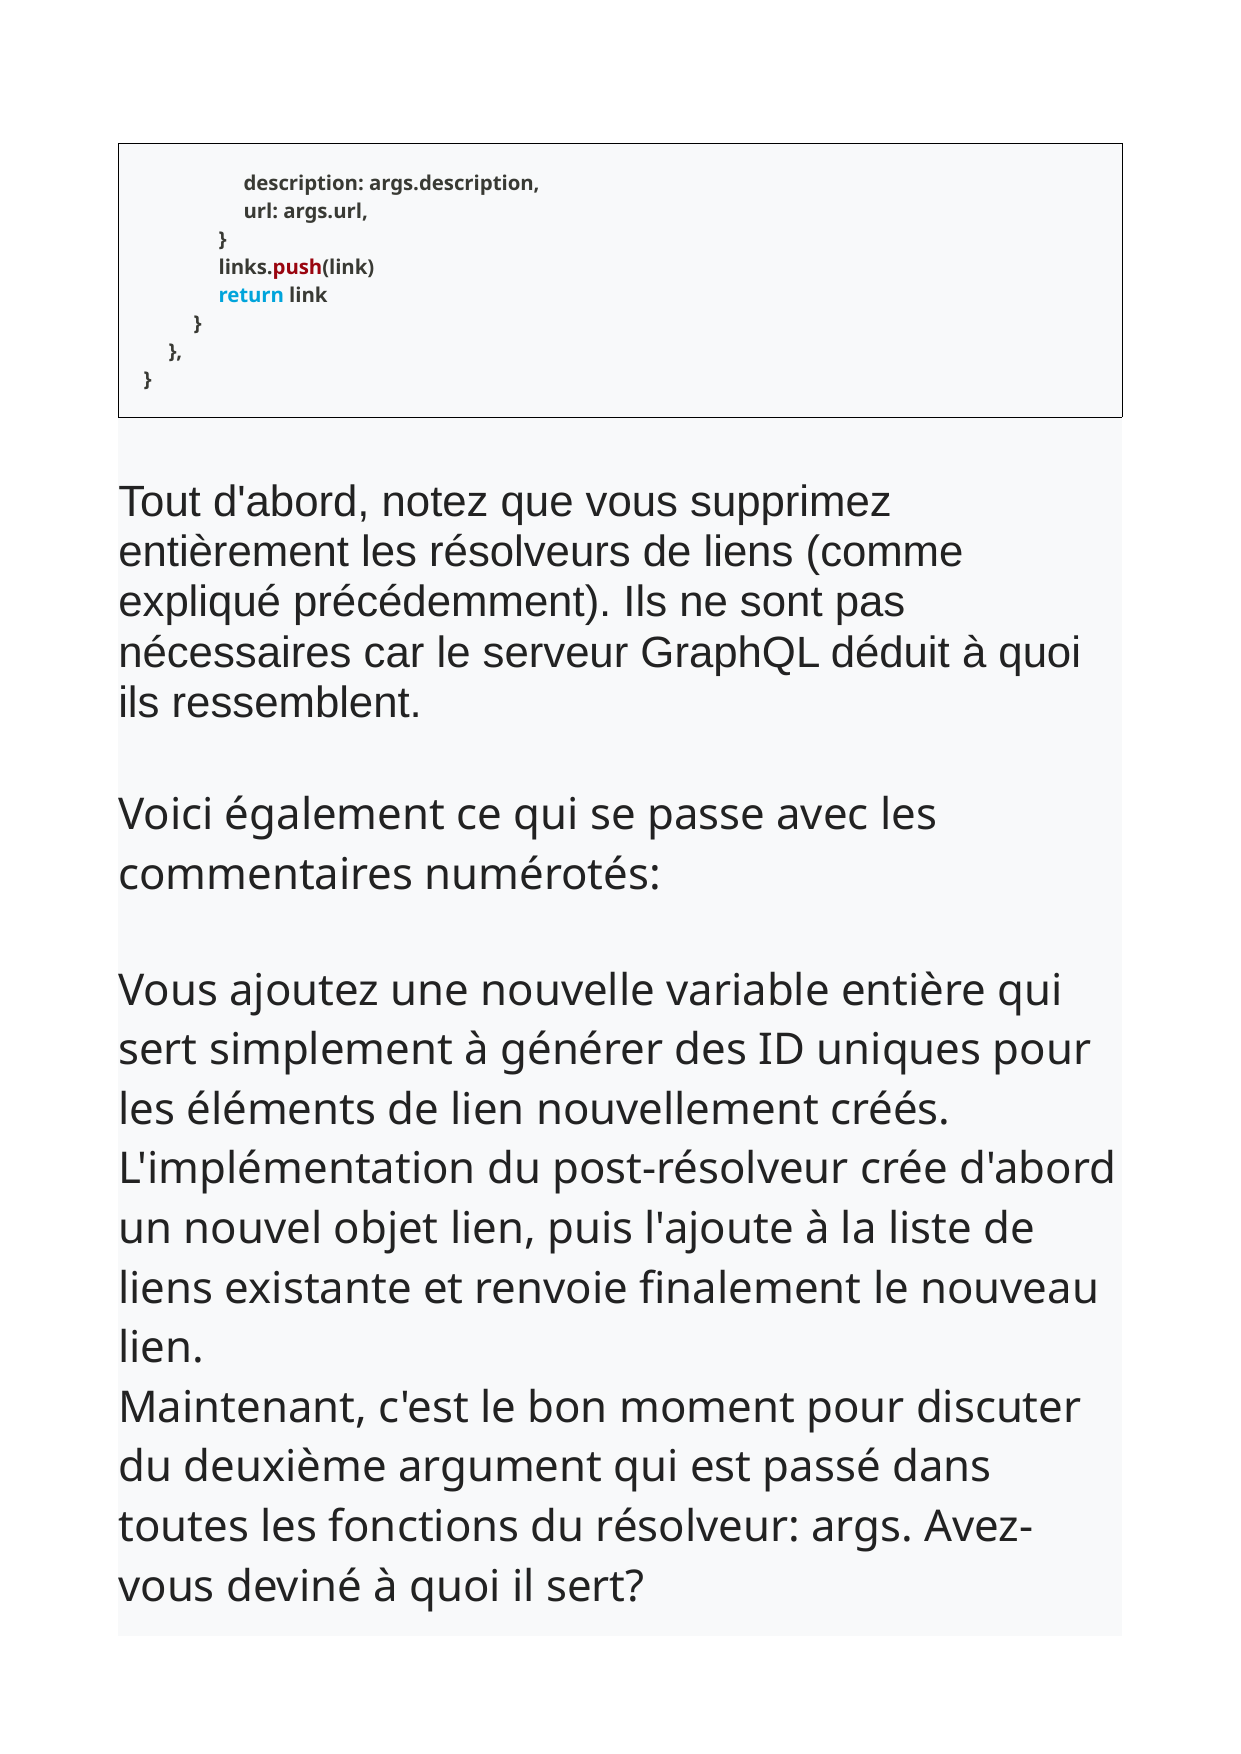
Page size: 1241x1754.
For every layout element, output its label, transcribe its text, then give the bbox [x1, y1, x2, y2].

text L'implémentation du post-résolveur crée d'abord un nouvel objet lien, puis l'ajoute à la liste de liens existante et renvoie finalement le nouveau lien. [118, 1137, 1122, 1375]
text description: args.description, [119, 144, 1122, 171]
text url: args.url, [119, 171, 1122, 199]
text } [119, 283, 1122, 311]
text Vous ajoutez une nouvelle variable entière qui sert simplement à générer des ID uniques pour les éléments de lien nouvellement créés. [118, 958, 1122, 1137]
text Voici également ce qui se passe avec les commentaires numérotés: [118, 783, 1122, 902]
text Maintenant, c'est le bon moment pour discuter du deuxième argument qui est passé dans toutes les fonctions du résolveur: args. Avez-vous deviné à quoi il sert? [118, 1375, 1122, 1614]
text Tout d'abord, notez que vous supprimez entièrement les résolveurs de liens (comme expliqué précédemment). Ils ne sont pas nécessaires car le serveur GraphQL déduit à quoi ils ressemblent. [118, 475, 1122, 727]
text } [119, 199, 1122, 227]
text } [119, 339, 1122, 417]
text return link [119, 255, 1122, 283]
text links.push(link) [119, 227, 1122, 255]
text }, [119, 311, 1122, 339]
